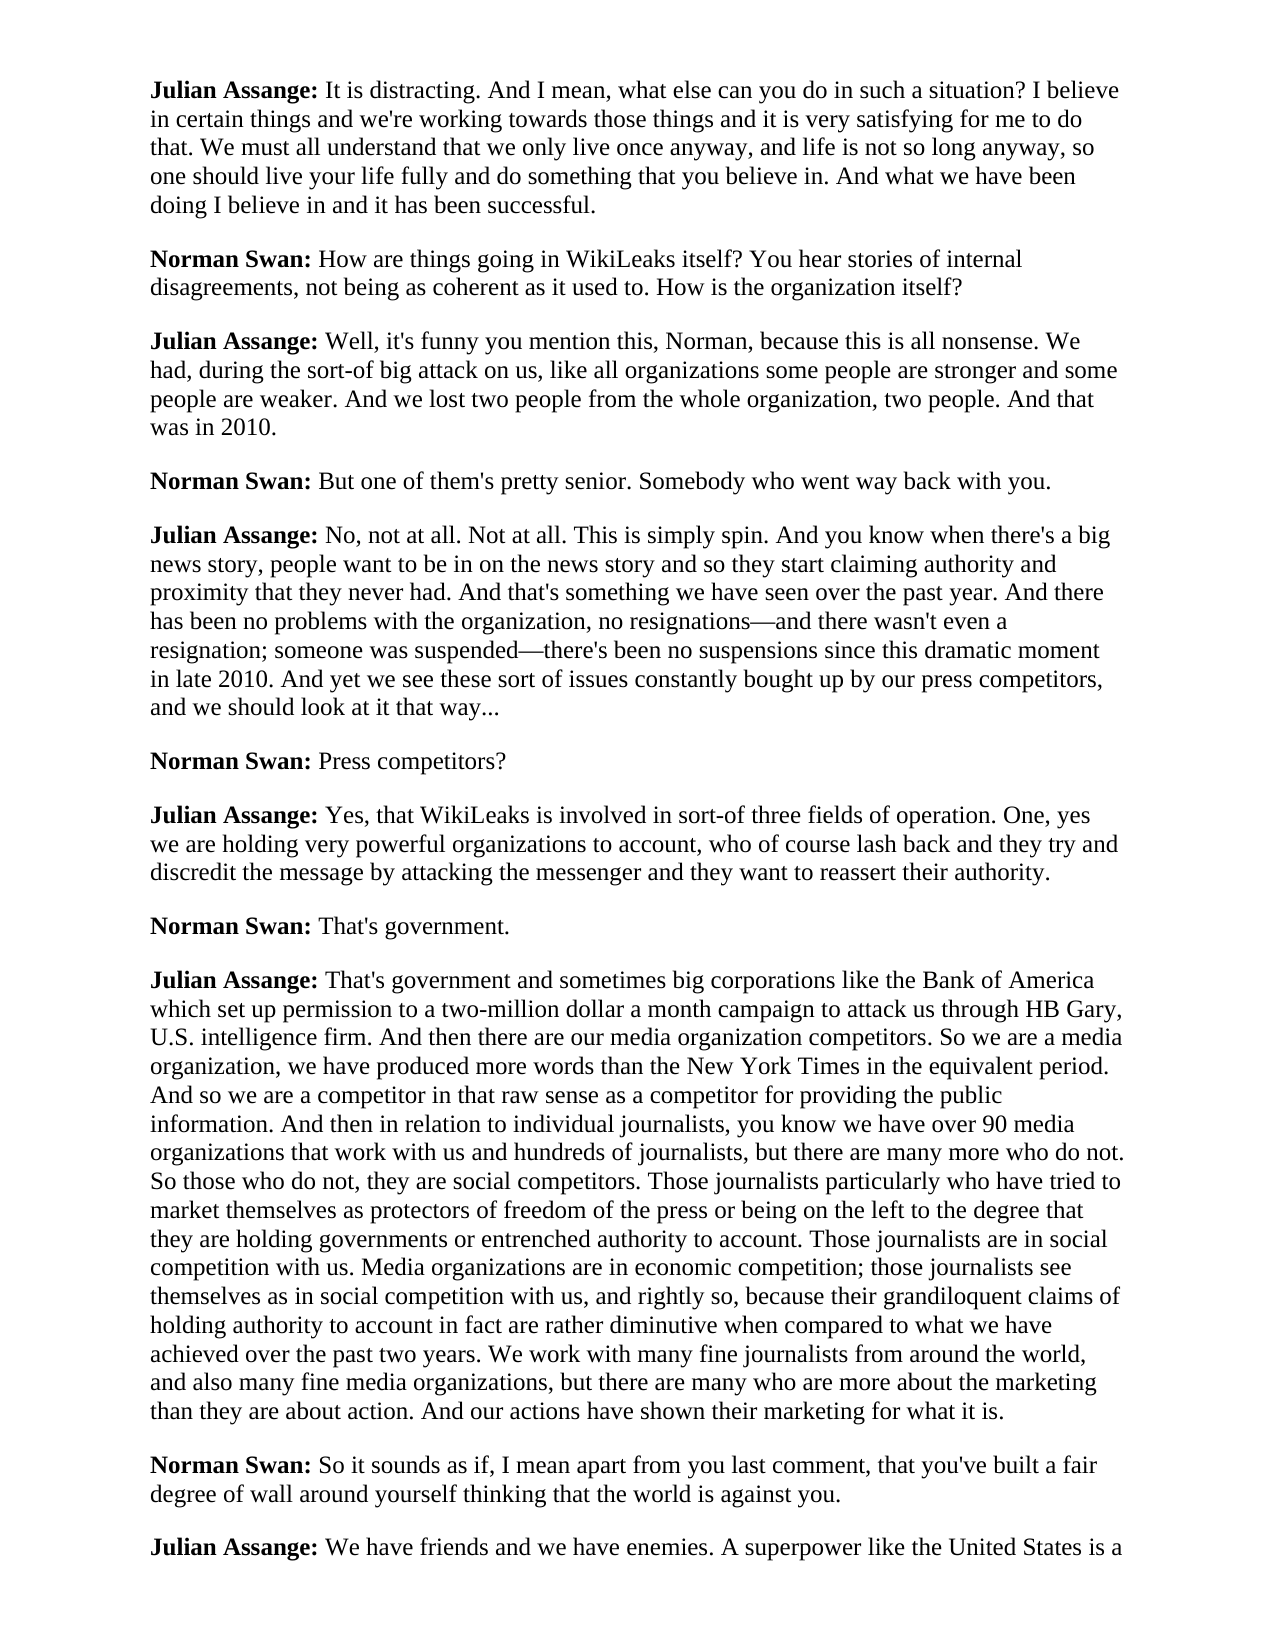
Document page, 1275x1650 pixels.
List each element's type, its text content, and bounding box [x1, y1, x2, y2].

text Norman Swan: Press competitors? [150, 746, 1125, 775]
text Norman Swan: That's government. [150, 911, 1125, 940]
text Julian Assange: We have friends and we have enemies. A superpower like the United States is a [150, 1532, 1125, 1561]
text Norman Swan: So it sounds as if, I mean apart from you last comment, that you've built a fair degree of wall around yourself thinking that the world is against you. [150, 1450, 1125, 1507]
text Julian Assange: No, not at all. Not at all. This is simply spin. And you know when there's a big news story, people want to be in on the news story and so they start claiming authority and proximity that they never had. And that's something we have seen over the past year. And there has been no problems with the organization, no resignations—and there wasn't even a resignation; someone was suspended—there's been no suspensions since this dramatic moment in late 2010. And yet we see these sort of issues constantly bought up by our press competitors, and we should look at it that way... [150, 520, 1125, 721]
text Julian Assange: Well, it's funny you mention this, Norman, because this is all nonsense. We had, during the sort-of big attack on us, like all organizations some people are stronger and some people are weaker. And we lost two people from the whole organization, two people. And that was in 2010. [150, 326, 1125, 441]
text Norman Swan: But one of them's pretty senior. Somebody who went way back with you. [150, 466, 1125, 495]
text Julian Assange: It is distracting. And I mean, what else can you do in such a situation? I believe in certain things and we're working towards those things and it is very satisfying for me to do that. We must all understand that we only live once anyway, and life is not so long anyway, so one should live your life fully and do something that you believe in. And what we have been doing I believe in and it has been successful. [150, 75, 1125, 219]
text Julian Assange: That's government and sometimes big corporations like the Bank of America which set up permission to a two-million dollar a month campaign to attack us through HB Gary, U.S. intelligence firm. And then there are our media organization competitors. So we are a media organization, we have produced more words than the New York Times in the equivalent period. And so we are a competitor in that raw sense as a competitor for providing the public information. And then in relation to individual journalists, you know we have over 90 media organizations that work with us and hundreds of journalists, but there are many more who do not. So those who do not, they are social competitors. Those journalists particularly who have tried to market themselves as protectors of freedom of the press or being on the left to the degree that they are holding governments or entrenched authority to account. Those journalists are in social competition with us. Media organizations are in economic competition; those journalists see themselves as in social competition with us, and rightly so, because their grandiloquent claims of holding authority to account in fact are rather diminutive when compared to what we have achieved over the past two years. We work with many fine journalists from around the world, and also many fine media organizations, but there are many who are more about the marketing than they are about action. And our actions have shown their marketing for what it is. [150, 965, 1125, 1425]
text Julian Assange: Yes, that WikiLeaks is involved in sort-of three fields of operation. One, yes we are holding very powerful organizations to account, who of course lash back and they try and discredit the message by attacking the messenger and they want to reassert their authority. [150, 800, 1125, 886]
text Norman Swan: How are things going in WikiLeaks itself? You hear stories of internal disagreements, not being as coherent as it used to. How is the organization itself? [150, 244, 1125, 301]
